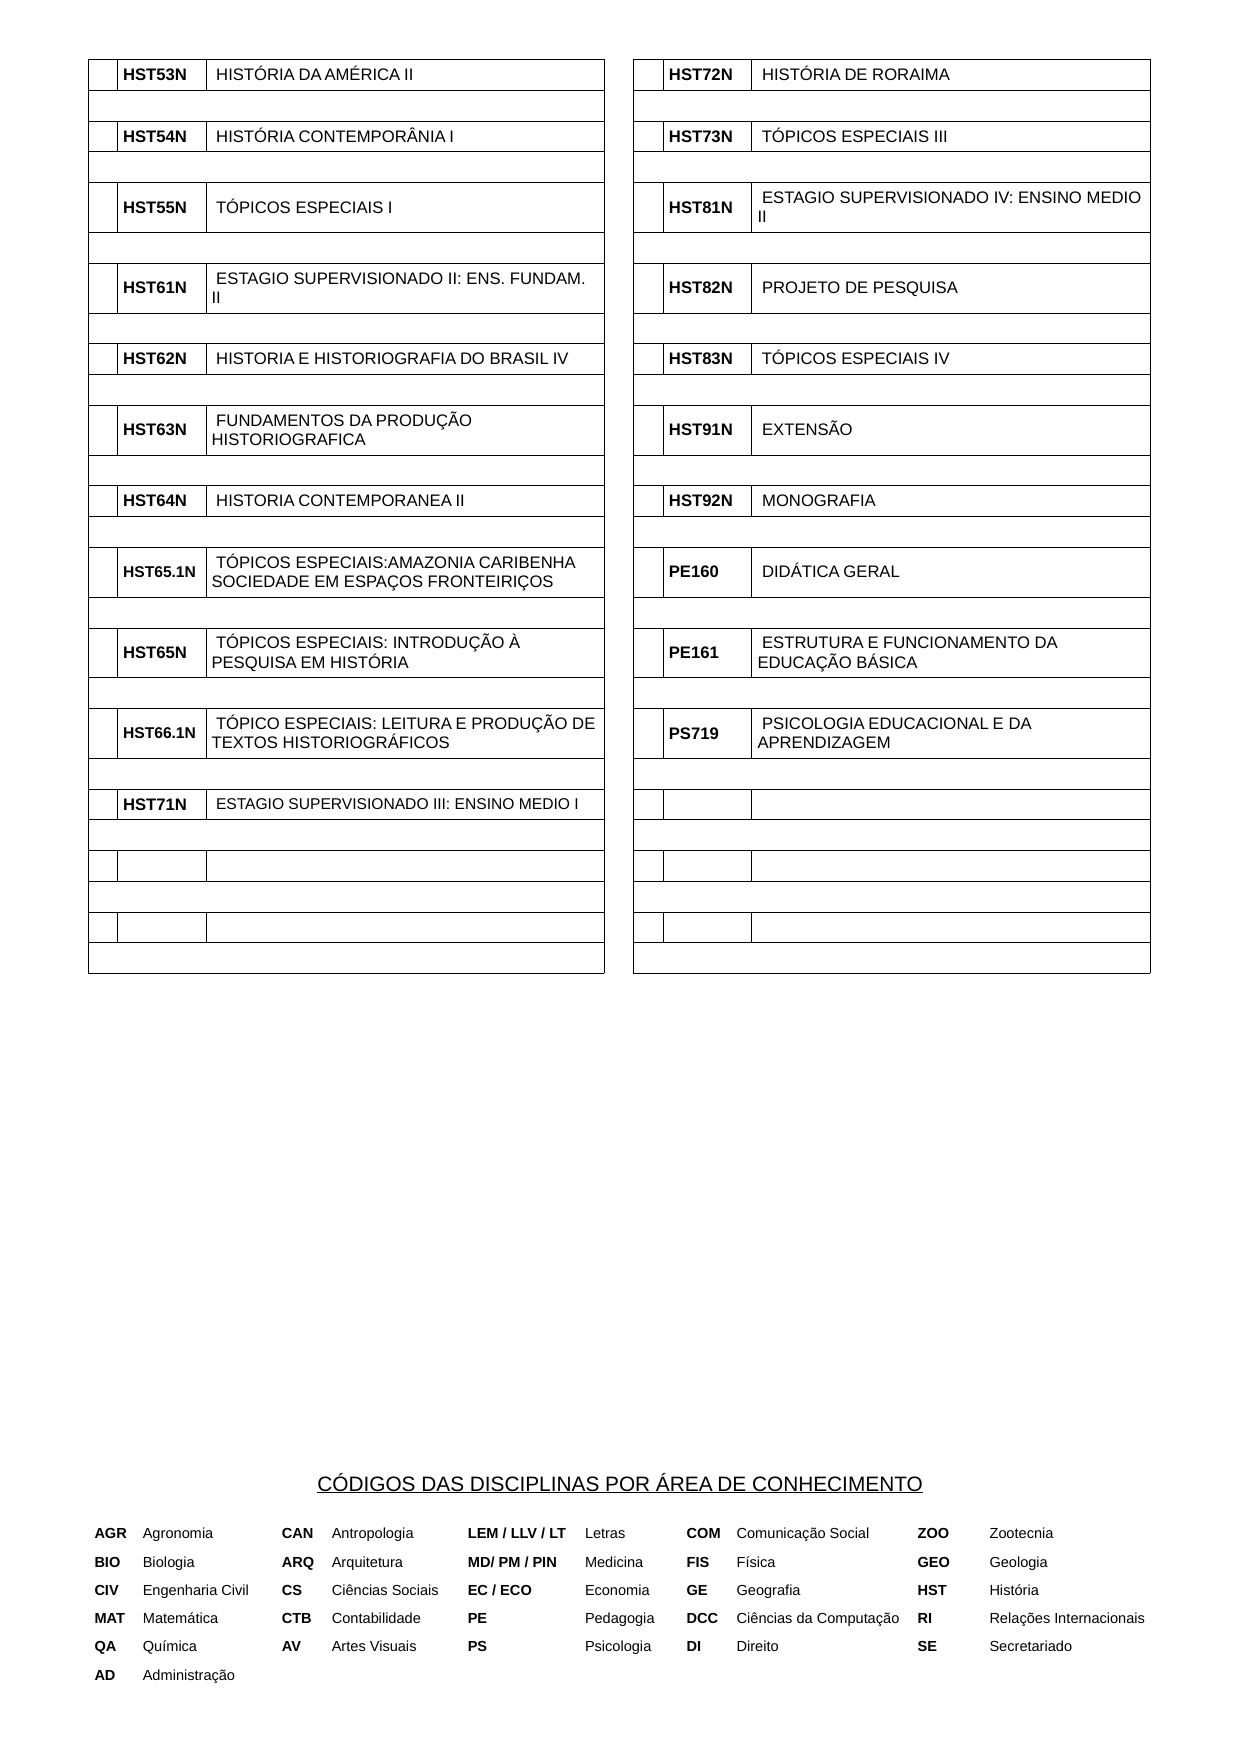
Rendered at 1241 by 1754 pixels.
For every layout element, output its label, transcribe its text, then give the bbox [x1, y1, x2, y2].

table_cell [448, 1661, 462, 1689]
table_cell [634, 913, 663, 942]
table_cell [89, 851, 117, 881]
table_cell [634, 548, 663, 597]
table_cell [89, 548, 117, 597]
table_cell AD [89, 1661, 137, 1689]
table_header AGR [89, 1519, 137, 1548]
table_cell [634, 344, 663, 374]
table_cell [634, 709, 663, 758]
table_cell Medicina [579, 1548, 667, 1576]
table_cell PSICOLOGIA EDUCACIONAL E DA APRENDIZAGEM [752, 709, 1150, 758]
table_cell TÓPICOS ESPECIAIS:AMAZONIA CARIBENHA SOCIEDADE EM ESPAÇOS FRONTEIRIÇOS [207, 548, 604, 597]
table_cell EXTENSÃO [752, 406, 1150, 454]
table_cell [634, 943, 1150, 973]
table_cell HST92N [664, 486, 751, 516]
table_cell [605, 374, 633, 405]
table_cell Química [137, 1632, 260, 1661]
table_cell AV [276, 1632, 326, 1661]
table_cell [634, 598, 1150, 627]
table_cell [605, 881, 633, 912]
table_cell FIS [681, 1548, 731, 1576]
table_cell [89, 456, 604, 485]
table_cell HST64N [118, 486, 206, 516]
table_cell [276, 1661, 326, 1689]
table_cell HISTÓRIA CONTEMPORÂNIA I [207, 122, 604, 151]
table_header Agronomia [137, 1519, 260, 1548]
table_header [634, 60, 663, 90]
table_cell [634, 882, 1150, 912]
table_cell [634, 264, 663, 312]
table_cell [448, 1576, 462, 1604]
table_cell GE [681, 1576, 731, 1604]
table_cell RI [912, 1604, 984, 1632]
table_cell PE161 [664, 629, 751, 677]
table_header HST53N [118, 60, 206, 90]
table_cell [634, 456, 1150, 485]
table_cell [605, 850, 633, 881]
table_cell ESTAGIO SUPERVISIONADO IV: ENSINO MEDIO II [752, 183, 1150, 232]
table_cell [605, 597, 633, 627]
table_cell [634, 759, 1150, 789]
table_cell [260, 1604, 276, 1632]
table_cell DCC [681, 1604, 731, 1632]
table_header Comunicação Social [731, 1519, 912, 1548]
table_cell [605, 819, 633, 850]
table_cell [260, 1576, 276, 1604]
table_cell DI [681, 1632, 731, 1661]
table_cell [681, 1661, 731, 1689]
table_header [260, 1519, 276, 1548]
table_cell Artes Visuais [326, 1632, 448, 1661]
table_cell HST91N [664, 406, 751, 454]
table_cell [89, 406, 117, 454]
table_cell [984, 1661, 1152, 1689]
table_cell [634, 122, 663, 151]
table_cell [634, 375, 1150, 405]
table_header [89, 60, 117, 90]
table_cell [605, 151, 633, 182]
table_header LEM / LLV / LT [462, 1519, 579, 1548]
table_cell [667, 1661, 681, 1689]
table_header HISTÓRIA DA AMÉRICA II [207, 60, 604, 90]
table_cell [752, 790, 1150, 819]
table_cell PS [462, 1632, 579, 1661]
table_cell [731, 1661, 912, 1689]
table_cell HST61N [118, 264, 206, 312]
table_cell [89, 678, 604, 708]
table_cell MONOGRAFIA [752, 486, 1150, 516]
table_cell HST63N [118, 406, 206, 454]
table_cell [634, 678, 1150, 708]
table_cell [605, 942, 633, 973]
table_cell [605, 455, 633, 485]
table_cell [448, 1632, 462, 1661]
table_cell [89, 233, 604, 263]
table_cell [752, 851, 1150, 881]
table_cell CTB [276, 1604, 326, 1632]
table_cell HST65N [118, 629, 206, 677]
table_cell [634, 152, 1150, 182]
table_cell [667, 1548, 681, 1576]
table_header HST72N [664, 60, 751, 90]
table_cell CS [276, 1576, 326, 1604]
table_cell Biologia [137, 1548, 260, 1576]
table_cell [634, 406, 663, 454]
table_cell PE [462, 1604, 579, 1632]
table_cell FUNDAMENTOS DA PRODUÇÃO HISTORIOGRAFICA [207, 406, 604, 454]
table_cell Contabilidade [326, 1604, 448, 1632]
table_header Zootecnia [984, 1519, 1152, 1548]
table_cell Geografia [731, 1576, 912, 1604]
table_cell HST66.1N [118, 709, 206, 758]
table_cell [89, 486, 117, 516]
table_cell [89, 629, 117, 677]
table_cell [89, 709, 117, 758]
table_cell [89, 759, 604, 789]
table_cell [89, 344, 117, 374]
table_cell [118, 851, 206, 881]
table_cell História [984, 1576, 1152, 1604]
table_cell HISTORIA CONTEMPORANEA II [207, 486, 604, 516]
table_cell [326, 1661, 448, 1689]
table_cell EC / ECO [462, 1576, 579, 1604]
table_cell [605, 628, 633, 677]
table_cell [118, 913, 206, 942]
table_cell Administração [137, 1661, 260, 1689]
table_header ZOO [912, 1519, 984, 1548]
table_cell [89, 375, 604, 405]
table_cell Pedagogia [579, 1604, 667, 1632]
table_cell [634, 820, 1150, 850]
table_cell [89, 122, 117, 151]
table_cell [605, 912, 633, 942]
table_cell Arquitetura [326, 1548, 448, 1576]
table_cell [667, 1632, 681, 1661]
table_cell HST54N [118, 122, 206, 151]
table_cell PS719 [664, 709, 751, 758]
table_cell ESTAGIO SUPERVISIONADO II: ENS. FUNDAM. II [207, 264, 604, 312]
table_cell Geologia [984, 1548, 1152, 1576]
table_cell HST81N [664, 183, 751, 232]
table_cell TÓPICO ESPECIAIS: LEITURA E PRODUÇÃO DE TEXTOS HISTORIOGRÁFICOS [207, 709, 604, 758]
table_cell TÓPICOS ESPECIAIS III [752, 122, 1150, 151]
table_cell PE160 [664, 548, 751, 597]
table_cell [605, 405, 633, 454]
table_cell [448, 1548, 462, 1576]
table_cell [605, 677, 633, 708]
table_cell Economia [579, 1576, 667, 1604]
table_cell TÓPICOS ESPECIAIS I [207, 183, 604, 232]
table_cell [260, 1632, 276, 1661]
table_cell TÓPICOS ESPECIAIS IV [752, 344, 1150, 374]
table_cell [89, 820, 604, 850]
table_cell HST82N [664, 264, 751, 312]
table_cell [207, 851, 604, 881]
table_cell MD/ PM / PIN [462, 1548, 579, 1576]
table_cell Ciências da Computação [731, 1604, 912, 1632]
table_header Letras [579, 1519, 667, 1548]
table_cell ESTAGIO SUPERVISIONADO III: ENSINO MEDIO I [207, 790, 604, 819]
table_cell Física [731, 1548, 912, 1576]
table_cell Matemática [137, 1604, 260, 1632]
table_cell QA [89, 1632, 137, 1661]
table_cell [634, 517, 1150, 547]
table_header Antropologia [326, 1519, 448, 1548]
table_cell [260, 1661, 276, 1689]
table_cell [752, 913, 1150, 942]
table_cell [89, 264, 117, 312]
table_cell [634, 233, 1150, 263]
table_cell [89, 183, 117, 232]
table_cell [667, 1604, 681, 1632]
table_cell Psicologia [579, 1632, 667, 1661]
table_cell ARQ [276, 1548, 326, 1576]
table_cell Ciências Sociais [326, 1576, 448, 1604]
table_cell [605, 90, 633, 121]
text CÓDIGOS DAS DISCIPLINAS POR ÁREA DE CONHECIMENTO [88, 1471, 1152, 1495]
table_cell [605, 263, 633, 312]
table_cell [634, 183, 663, 232]
table_cell [634, 629, 663, 677]
table_cell Engenharia Civil [137, 1576, 260, 1604]
table_cell Direito [731, 1632, 912, 1661]
table_cell [207, 913, 604, 942]
table_cell [462, 1661, 579, 1689]
table_cell [664, 790, 751, 819]
table_cell [605, 708, 633, 758]
table_cell [634, 91, 1150, 121]
table_cell [664, 851, 751, 881]
table_cell GEO [912, 1548, 984, 1576]
table_cell HST [912, 1576, 984, 1604]
table_cell HISTORIA E HISTORIOGRAFIA DO BRASIL IV [207, 344, 604, 374]
table_header COM [681, 1519, 731, 1548]
table_cell ESTRUTURA E FUNCIONAMENTO DA EDUCAÇÃO BÁSICA [752, 629, 1150, 677]
table_cell DIDÁTICA GERAL [752, 548, 1150, 597]
table_cell Secretariado [984, 1632, 1152, 1661]
table_cell CIV [89, 1576, 137, 1604]
table_cell [605, 121, 633, 151]
table_cell [89, 790, 117, 819]
table_cell [912, 1661, 984, 1689]
table_cell HST73N [664, 122, 751, 151]
table_cell HST55N [118, 183, 206, 232]
table_cell [667, 1576, 681, 1604]
table_cell HST71N [118, 790, 206, 819]
table_cell [605, 758, 633, 789]
table_cell [605, 313, 633, 343]
table_cell [89, 913, 117, 942]
table_cell [605, 343, 633, 374]
table_cell [579, 1661, 667, 1689]
table_cell [605, 485, 633, 516]
table_cell [89, 91, 604, 121]
table_cell [605, 182, 633, 232]
table_header HISTÓRIA DE RORAIMA [752, 60, 1150, 90]
table_header [448, 1519, 462, 1548]
table_cell [664, 913, 751, 942]
table_cell HST83N [664, 344, 751, 374]
table_cell [605, 547, 633, 597]
table_cell [89, 517, 604, 547]
table_header CAN [276, 1519, 326, 1548]
table_cell [89, 152, 604, 182]
table_header [667, 1519, 681, 1548]
table_cell BIO [89, 1548, 137, 1576]
table_cell [605, 516, 633, 547]
table_cell HST62N [118, 344, 206, 374]
table_cell [89, 598, 604, 627]
table_cell [605, 232, 633, 263]
table_cell PROJETO DE PESQUISA [752, 264, 1150, 312]
table_cell SE [912, 1632, 984, 1661]
table_header [605, 59, 633, 90]
table_cell [634, 790, 663, 819]
table_cell [634, 486, 663, 516]
table_cell [634, 314, 1150, 343]
table_cell [89, 882, 604, 912]
table_cell [89, 314, 604, 343]
table_cell Relações Internacionais [984, 1604, 1152, 1632]
table_cell [89, 943, 604, 973]
table_cell [634, 851, 663, 881]
table_cell [605, 789, 633, 819]
table_cell [448, 1604, 462, 1632]
table_cell [260, 1548, 276, 1576]
table_cell HST65.1N [118, 548, 206, 597]
table_cell MAT [89, 1604, 137, 1632]
table_cell TÓPICOS ESPECIAIS: INTRODUÇÃO À PESQUISA EM HISTÓRIA [207, 629, 604, 677]
